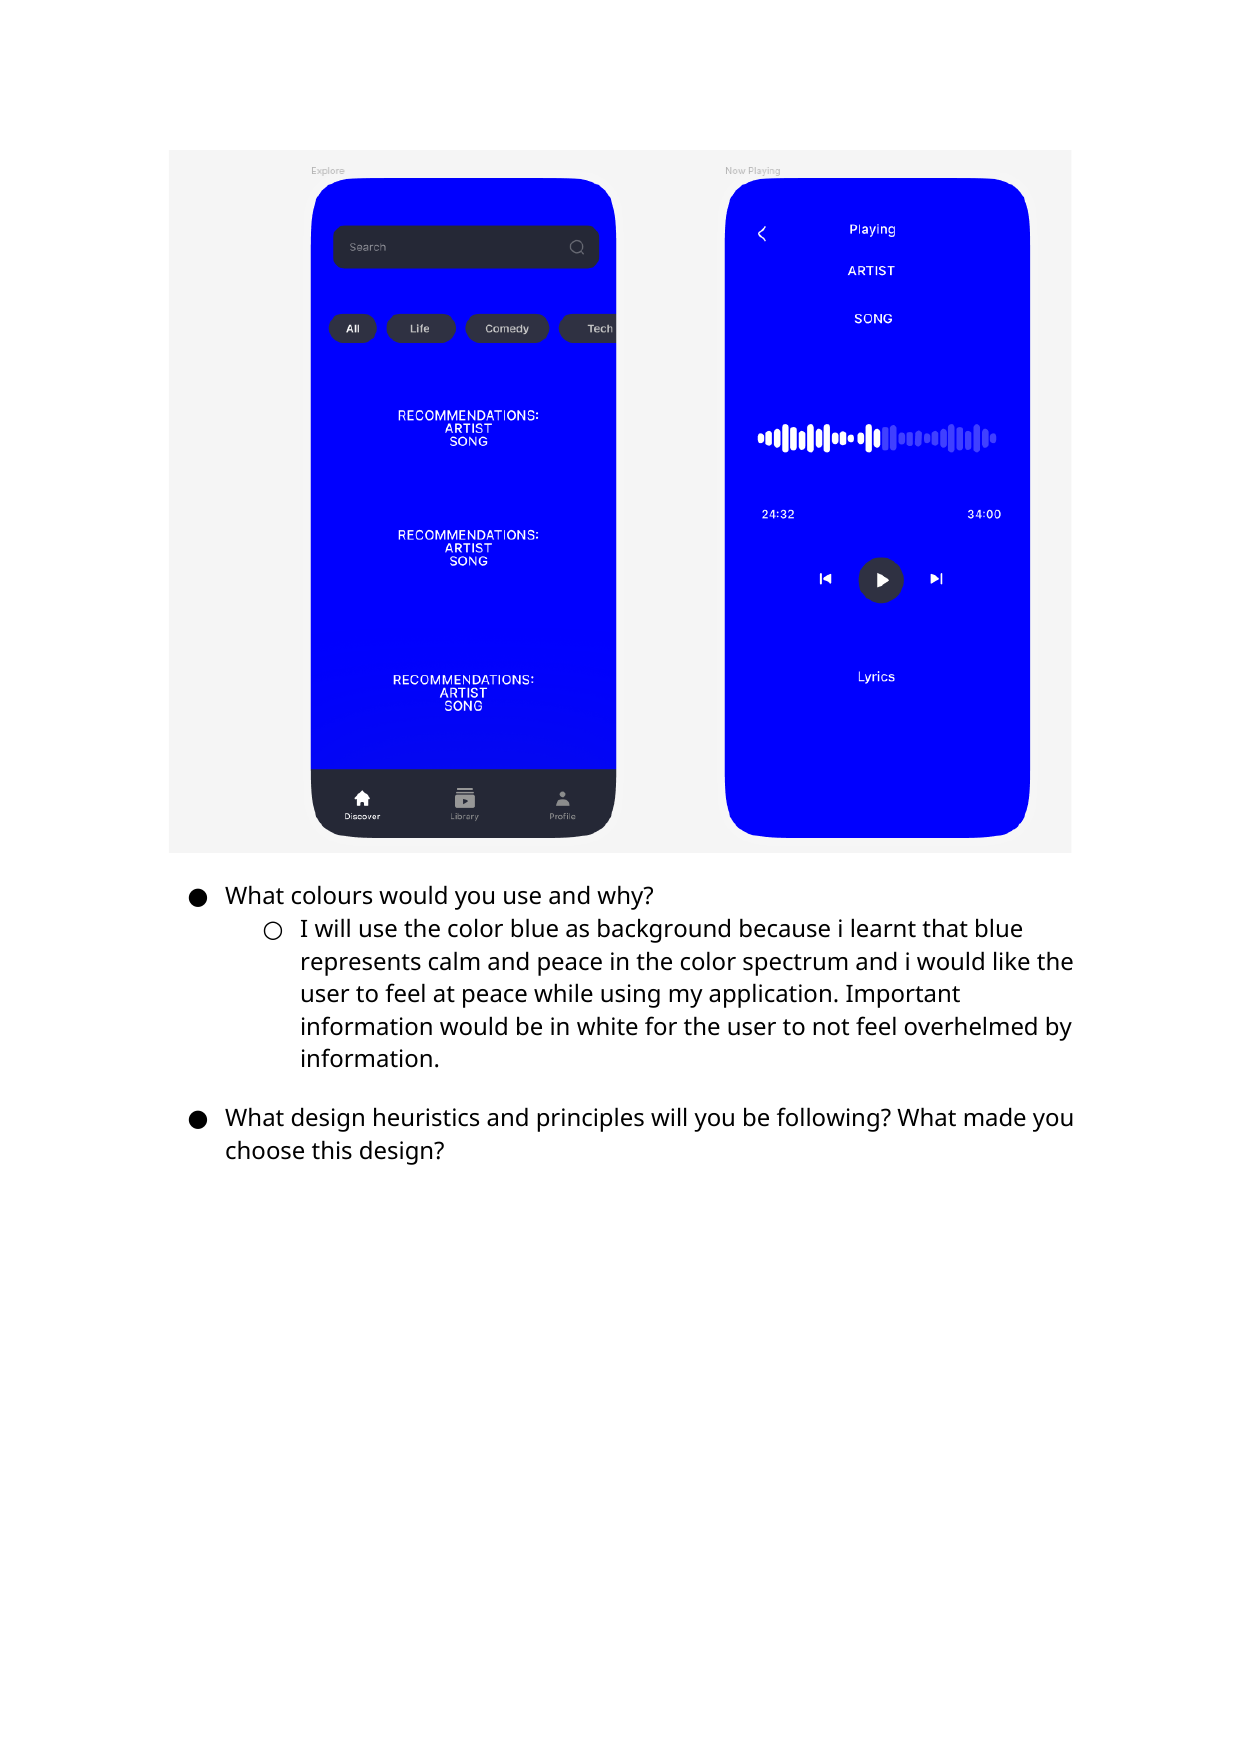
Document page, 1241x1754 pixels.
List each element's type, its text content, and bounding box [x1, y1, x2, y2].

list I will use the color blue as background because i learnt that blue represents calm and peace in the color spectrum and i would like the user to feel at peace while using my application. Important information would be in white for the user to not feel overhelmed by information. [262, 912, 1090, 1075]
list What design heuristics and principles will you be following? What made you choose this design? [187, 1101, 1090, 1166]
picture [168, 150, 1072, 853]
list What colours would you use and why? [187, 879, 1090, 912]
